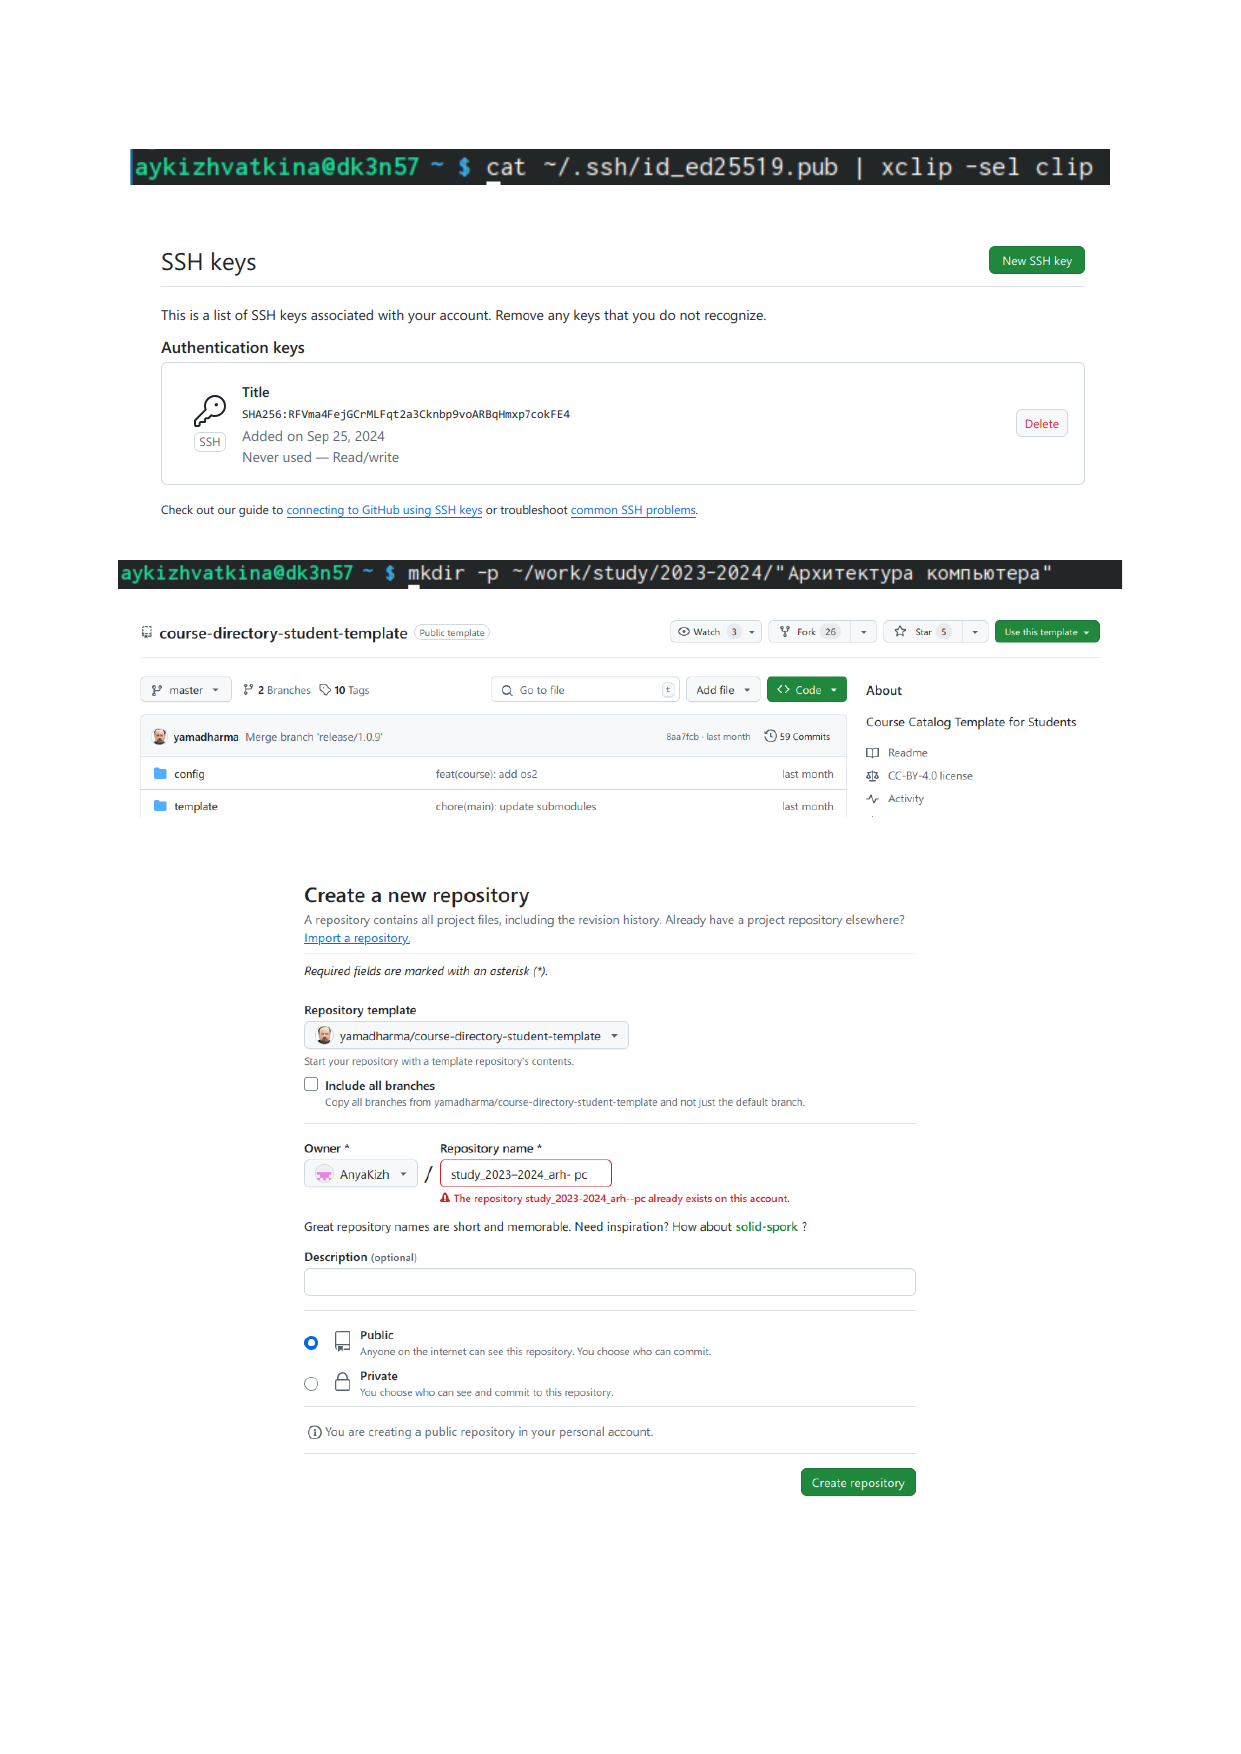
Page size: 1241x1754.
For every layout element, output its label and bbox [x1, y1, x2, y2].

picture [118, 616, 1123, 817]
picture [257, 874, 984, 1518]
picture [127, 231, 1132, 532]
picture [130, 149, 1110, 185]
picture [118, 560, 1123, 589]
